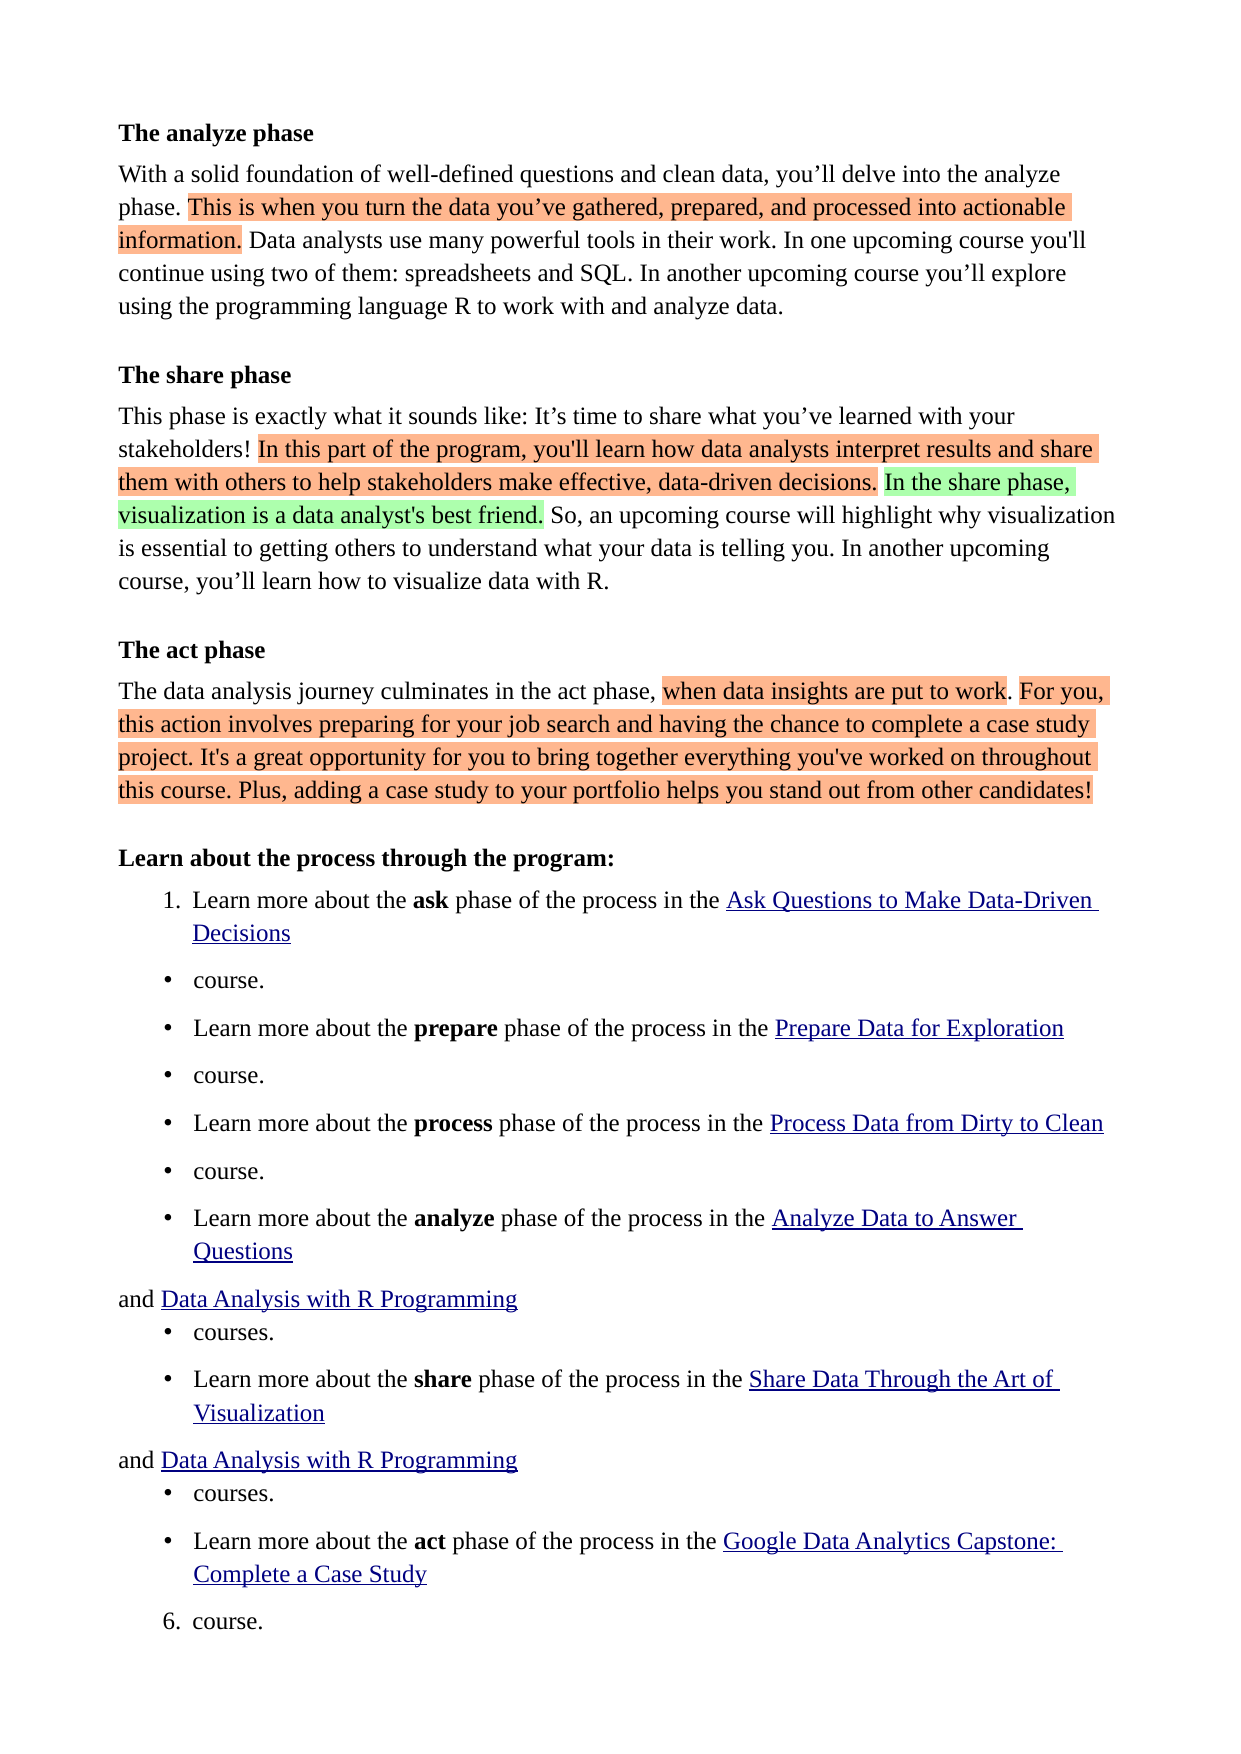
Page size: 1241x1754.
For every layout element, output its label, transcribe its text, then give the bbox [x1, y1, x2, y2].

subtitle The act phase [118, 635, 1122, 663]
subtitle The analyze phase [118, 118, 1122, 147]
list course. [164, 1156, 1122, 1184]
subtitle Learn about the process through the program: [118, 843, 1122, 872]
list course. [164, 1061, 1122, 1089]
text This phase is exactly what it sounds like: It’s time to share what you’ve learned with your stakeholders! In this part of the program, you'll learn how data analysts interpret results and share them with others to help stakeholders make effective, data-driven decisions. In the share phase, visualization is a data analyst's best friend. So, an upcoming course will highlight why visualization is essential to getting others to understand what your data is telling you. In another upcoming course, you’ll learn how to visualize data with R. [118, 401, 1122, 595]
list Learn more about the ask phase of the process in the Ask Questions to Make Data-Driven Decisions [162, 885, 1122, 946]
list courses. [164, 1317, 1122, 1346]
list Learn more about the analyze phase of the process in the Analyze Data to Answer Questions [164, 1203, 1122, 1265]
list Learn more about the prepare phase of the process in the Prepare Data for Exploration [164, 1013, 1122, 1042]
list courses. [164, 1478, 1122, 1507]
text With a solid foundation of well-defined questions and clean data, you’ll delve into the analyze phase. This is when you turn the data you’ve gathered, prepared, and processed into actionable information. Data analysts use many powerful tools in their work. In one upcoming course you'll continue using two of them: spreadsheets and SQL. In another upcoming course you’ll explore using the programming language R to work with and analyze data. [118, 159, 1122, 320]
text and Data Analysis with R Programming [118, 1445, 1122, 1474]
list Learn more about the share phase of the process in the Share Data Through the Art of Visualization [164, 1364, 1122, 1426]
text and Data Analysis with R Programming [118, 1284, 1122, 1313]
list Learn more about the act phase of the process in the Google Data Analytics Capstone: Complete a Case Study [164, 1526, 1122, 1588]
list course. [162, 1606, 1122, 1635]
text The data analysis journey culminates in the act phase, when data insights are put to work. For you, this action involves preparing for your job search and having the chance to complete a case study project. It's a great opportunity for you to bring together everything you've worked on throughout this course. Plus, adding a case study to your portfolio helps you stand out from other candidates! [118, 676, 1122, 804]
subtitle The share phase [118, 360, 1122, 389]
list Learn more about the process phase of the process in the Process Data from Dirty to Clean [164, 1108, 1122, 1137]
list course. [164, 965, 1122, 994]
